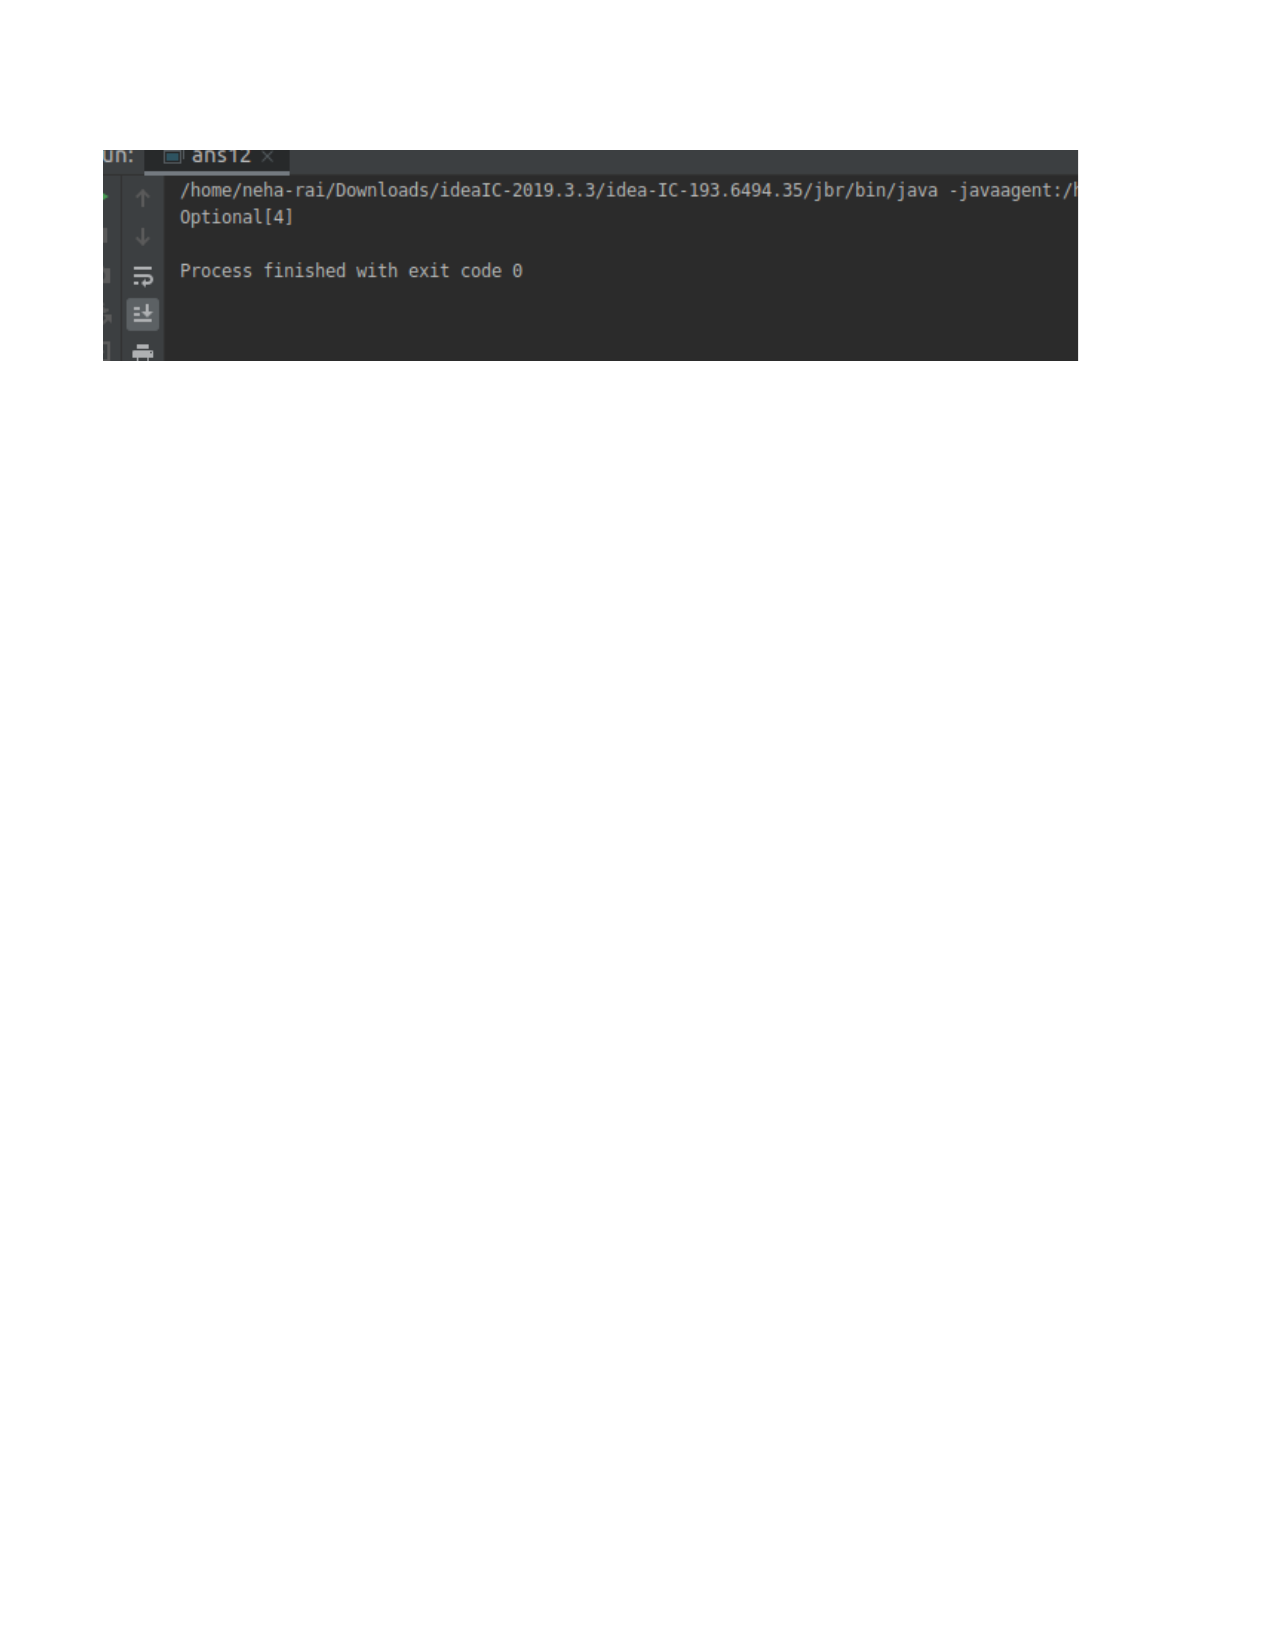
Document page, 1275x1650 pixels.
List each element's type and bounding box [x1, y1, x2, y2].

picture [103, 150, 1079, 361]
